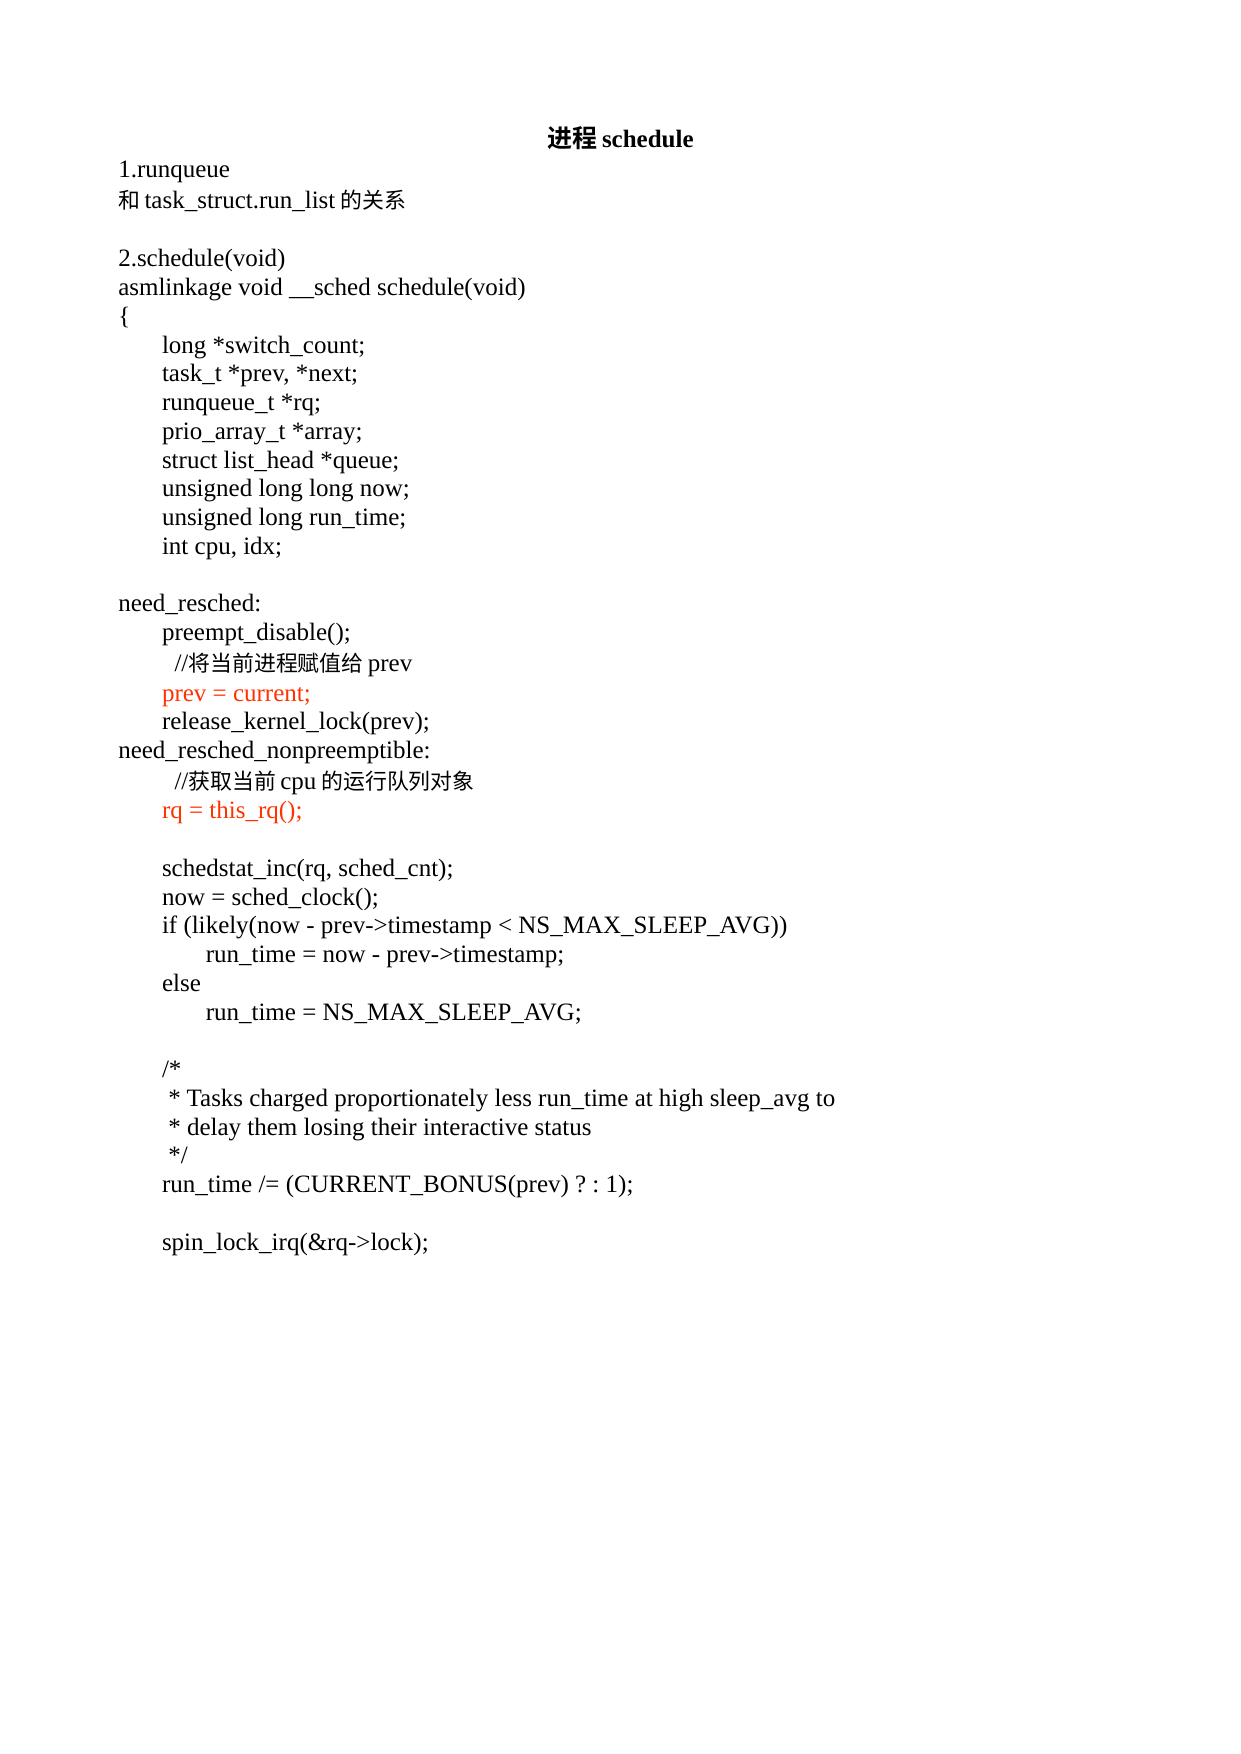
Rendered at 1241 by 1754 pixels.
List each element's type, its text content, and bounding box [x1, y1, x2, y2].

text spin_lock_irq(&rq->lock); [118, 1227, 1122, 1256]
text { [118, 301, 1122, 330]
text asmlinkage void __sched schedule(void) [118, 272, 1122, 301]
text prio_array_t *array; [118, 416, 1122, 445]
text release_kernel_lock(prev); [118, 706, 1122, 735]
text schedstat_inc(rq, sched_cnt); [118, 853, 1122, 882]
text 1.runqueue [118, 154, 1122, 183]
text unsigned long long now; [118, 473, 1122, 502]
text * Tasks charged proportionately less run_time at high sleep_avg to [118, 1083, 1122, 1112]
text preempt_disable(); [118, 617, 1122, 646]
text need_resched: [118, 588, 1122, 617]
text now = sched_clock(); [118, 882, 1122, 911]
text need_resched_nonpreemptible: [118, 735, 1122, 764]
text prev = current; [118, 678, 1122, 706]
text long *switch_count; [118, 330, 1122, 358]
text struct list_head *queue; [118, 445, 1122, 473]
text 2.schedule(void) [118, 243, 1122, 272]
text unsigned long run_time; [118, 502, 1122, 531]
text rq = this_rq(); [118, 796, 1122, 824]
text //获取当前cpu的运行队列对象 [118, 764, 1122, 796]
text run_time /= (CURRENT_BONUS(prev) ? : 1); [118, 1169, 1122, 1198]
text run_time = NS_MAX_SLEEP_AVG; [118, 997, 1122, 1026]
text 进程schedule [118, 118, 1122, 154]
text * delay them losing their interactive status [118, 1112, 1122, 1141]
text */ [118, 1141, 1122, 1169]
text if (likely(now - prev->timestamp < NS_MAX_SLEEP_AVG)) [118, 911, 1122, 939]
text else [118, 968, 1122, 997]
text task_t *prev, *next; [118, 358, 1122, 387]
text /* [118, 1054, 1122, 1083]
text //将当前进程赋值给prev [118, 646, 1122, 678]
text int cpu, idx; [118, 531, 1122, 560]
text runqueue_t *rq; [118, 387, 1122, 416]
text 和task_struct.run_list的关系 [118, 183, 1122, 215]
text run_time = now - prev->timestamp; [118, 939, 1122, 968]
